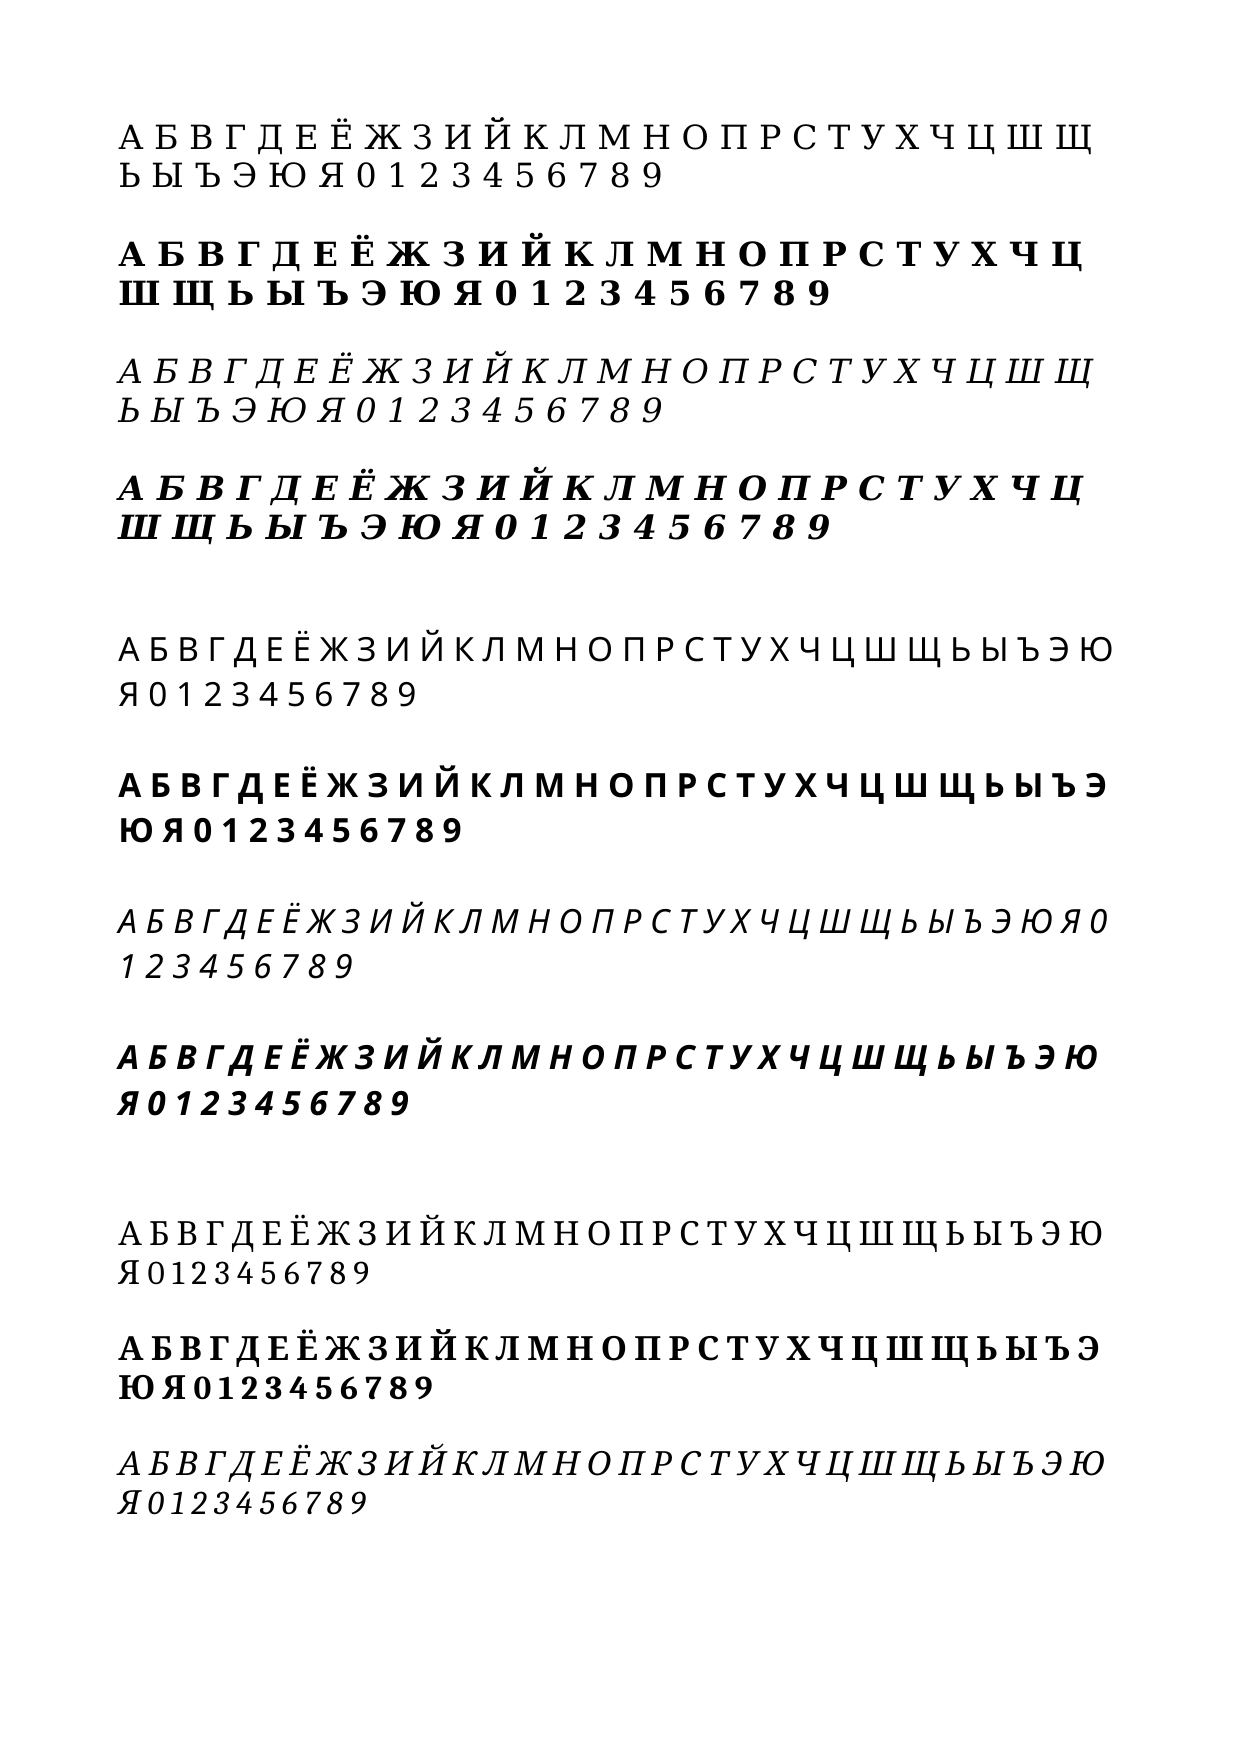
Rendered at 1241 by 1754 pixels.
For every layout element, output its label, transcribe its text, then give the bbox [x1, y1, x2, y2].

text А Б В Г Д Е Ё Ж З И Й К Л М Н О П Р С Т У Х Ч Ц Ш Щ Ь Ы Ъ Э Ю Я 0 1 2 3 4 5 6 7 8 9 [118, 1331, 1122, 1407]
text А Б В Г Д Е Ё Ж З И Й К Л М Н О П Р С Т У Х Ч Ц Ш Щ Ь Ы Ъ Э Ю Я 0 1 2 3 4 5 6 7 8 9 [118, 235, 1122, 313]
text А Б В Г Д Е Ё Ж З И Й К Л М Н О П Р С Т У Х Ч Ц Ш Щ Ь Ы Ъ Э Ю Я 0 1 2 3 4 5 6 7 8 9 [118, 1216, 1122, 1292]
text А Б В Г Д Е Ё Ж З И Й К Л М Н О П Р С Т У Х Ч Ц Ш Щ Ь Ы Ъ Э Ю Я 0 1 2 3 4 5 6 7 8 9 [118, 762, 1122, 852]
text А Б В Г Д Е Ё Ж З И Й К Л М Н О П Р С Т У Х Ч Ц Ш Щ Ь Ы Ъ Э Ю Я 0 1 2 3 4 5 6 7 8 9 [118, 118, 1122, 196]
text А Б В Г Д Е Ё Ж З И Й К Л М Н О П Р С Т У Х Ч Ц Ш Щ Ь Ы Ъ Э Ю Я 0 1 2 3 4 5 6 7 8 9 [118, 1446, 1122, 1522]
text А Б В Г Д Е Ё Ж З И Й К Л М Н О П Р С Т У Х Ч Ц Ш Щ Ь Ы Ъ Э Ю Я 0 1 2 3 4 5 6 7 8 9 [118, 898, 1122, 989]
text А Б В Г Д Е Ё Ж З И Й К Л М Н О П Р С Т У Х Ч Ц Ш Щ Ь Ы Ъ Э Ю Я 0 1 2 3 4 5 6 7 8 9 [118, 625, 1122, 716]
text А Б В Г Д Е Ё Ж З И Й К Л М Н О П Р С Т У Х Ч Ц Ш Щ Ь Ы Ъ Э Ю Я 0 1 2 3 4 5 6 7 8 9 [118, 352, 1122, 430]
text А Б В Г Д Е Ё Ж З И Й К Л М Н О П Р С Т У Х Ч Ц Ш Щ Ь Ы Ъ Э Ю Я 0 1 2 3 4 5 6 7 8 9 [118, 469, 1122, 547]
text А Б В Г Д Е Ё Ж З И Й К Л М Н О П Р С Т У Х Ч Ц Ш Щ Ь Ы Ъ Э Ю Я 0 1 2 3 4 5 6 7 8 9 [118, 1034, 1122, 1125]
